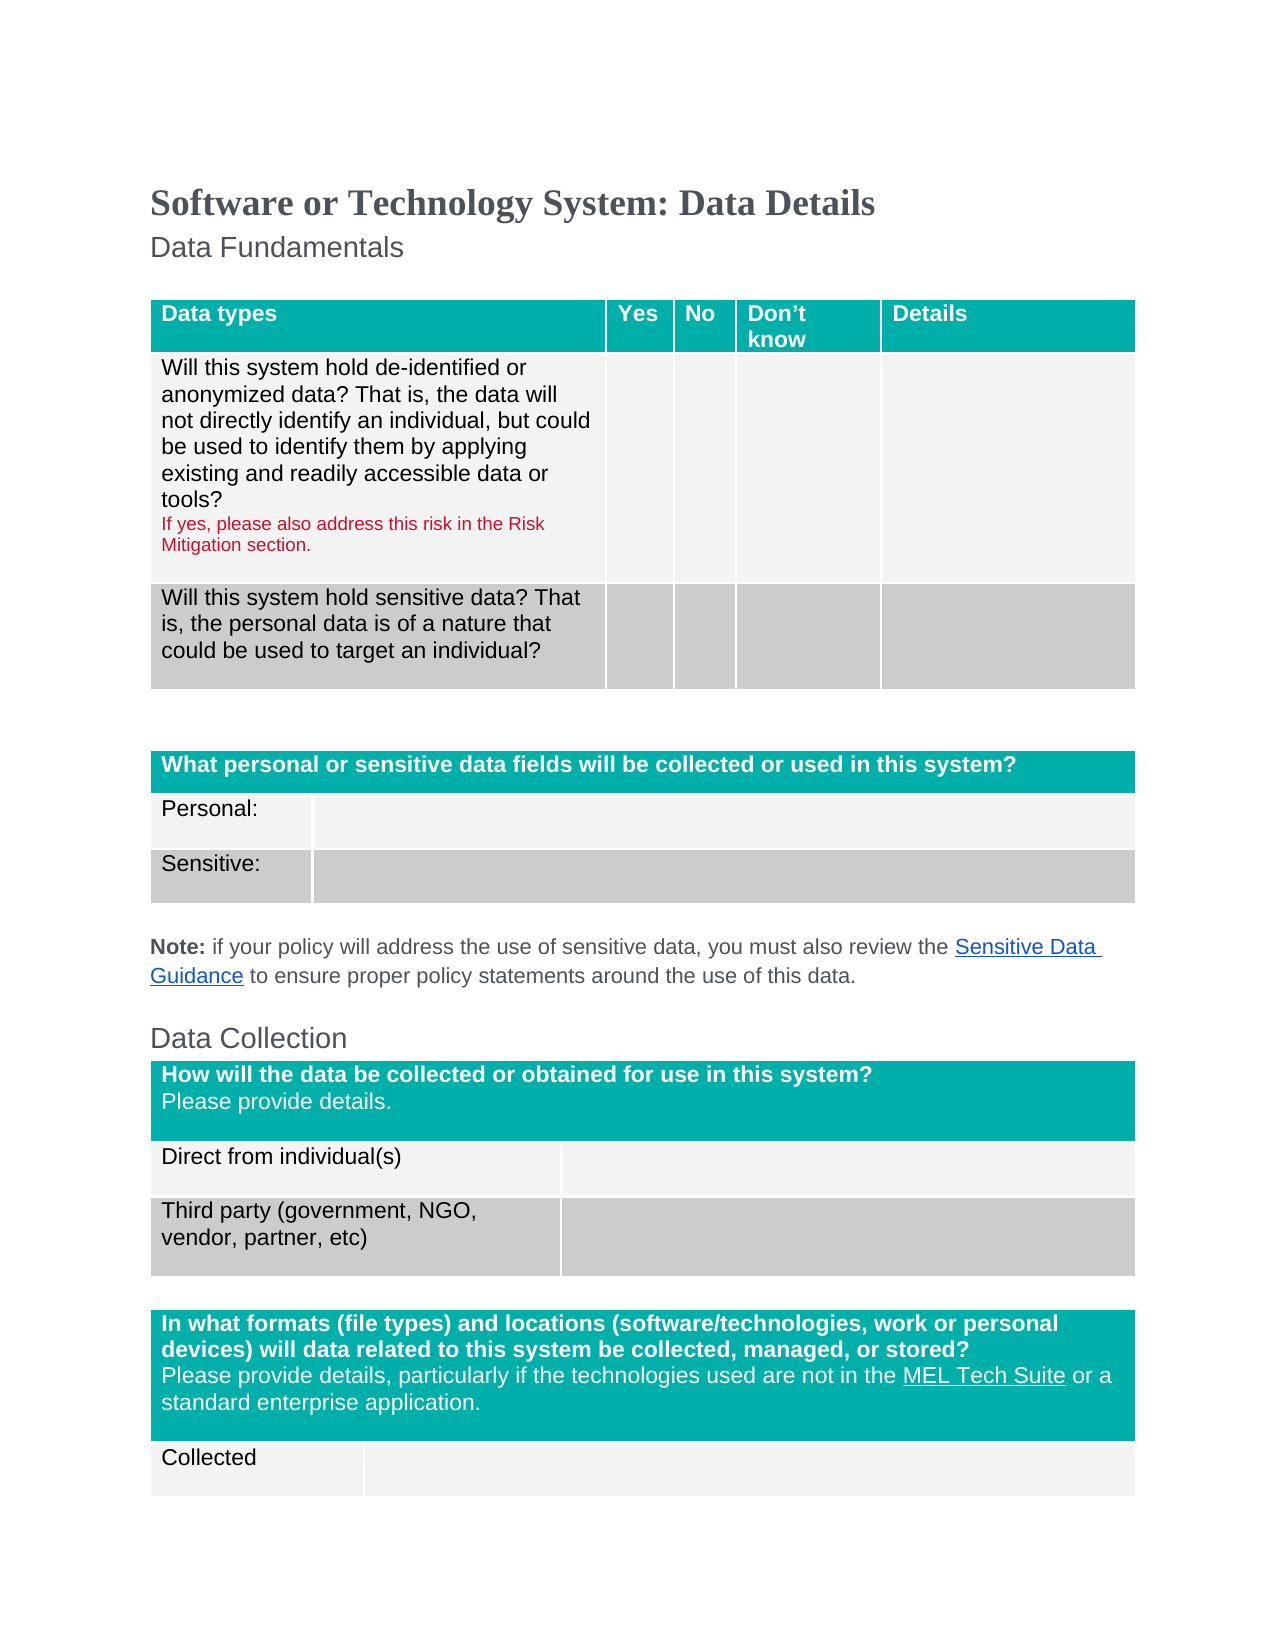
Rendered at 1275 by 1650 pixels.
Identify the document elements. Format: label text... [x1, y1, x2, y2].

table_header No [675, 300, 735, 352]
table_cell Sensitive: [151, 850, 311, 903]
table_cell [562, 1198, 1135, 1276]
text Note: if your policy will address the use of sensitive data, you must also review the Sensitive Data Guidance to ensure proper policy statements around the use of this data. [150, 905, 1125, 988]
table_cell [562, 1143, 1135, 1195]
table_cell [882, 354, 1135, 582]
table_header Don’t know [737, 300, 880, 352]
table_cell [314, 850, 1135, 903]
table_cell [365, 1444, 1135, 1496]
table_cell Direct from individual(s) [151, 1143, 560, 1195]
table_cell Will this system hold de-identified or anonymized data? That is, the data will not directly identify an individual, but could be used to identify them by applying existing and readily accessible data or tools? If yes, please also address this risk in the Risk Mitigation section. [151, 354, 605, 582]
table_cell [607, 354, 673, 582]
table_header How will the data be collected or obtained for use in this system? Please provide details. [151, 1061, 1135, 1141]
table_header Details [882, 300, 1135, 352]
table_cell Will this system hold sensitive data? That is, the personal data is of a nature that could be used to target an individual? [151, 584, 605, 689]
table_cell Personal: [151, 795, 311, 848]
text Data Fundamentals [150, 230, 1125, 293]
table_cell Third party (government, NGO, vendor, partner, etc) [151, 1198, 560, 1276]
table_header Data types [151, 300, 605, 352]
table_cell [675, 584, 735, 689]
table_cell Collected [151, 1444, 363, 1496]
text Software or Technology System: Data Details [150, 180, 1125, 223]
table_cell [607, 584, 673, 689]
text Data Collection [150, 1021, 1125, 1054]
table_cell [314, 795, 1135, 848]
table_cell [675, 354, 735, 582]
table_header What personal or sensitive data fields will be collected or used in this system? [151, 751, 1135, 793]
table_cell [737, 354, 880, 582]
table_cell [882, 584, 1135, 689]
table_header Yes [607, 300, 673, 352]
table_cell [737, 584, 880, 689]
table_header In what formats (file types) and locations (software/technologies, work or personal devices) will data related to this system be collected, managed, or stored? Please provide details, particularly if the technologies used are not in the MEL Tech Suite or a standard enterprise application. [151, 1310, 1135, 1441]
